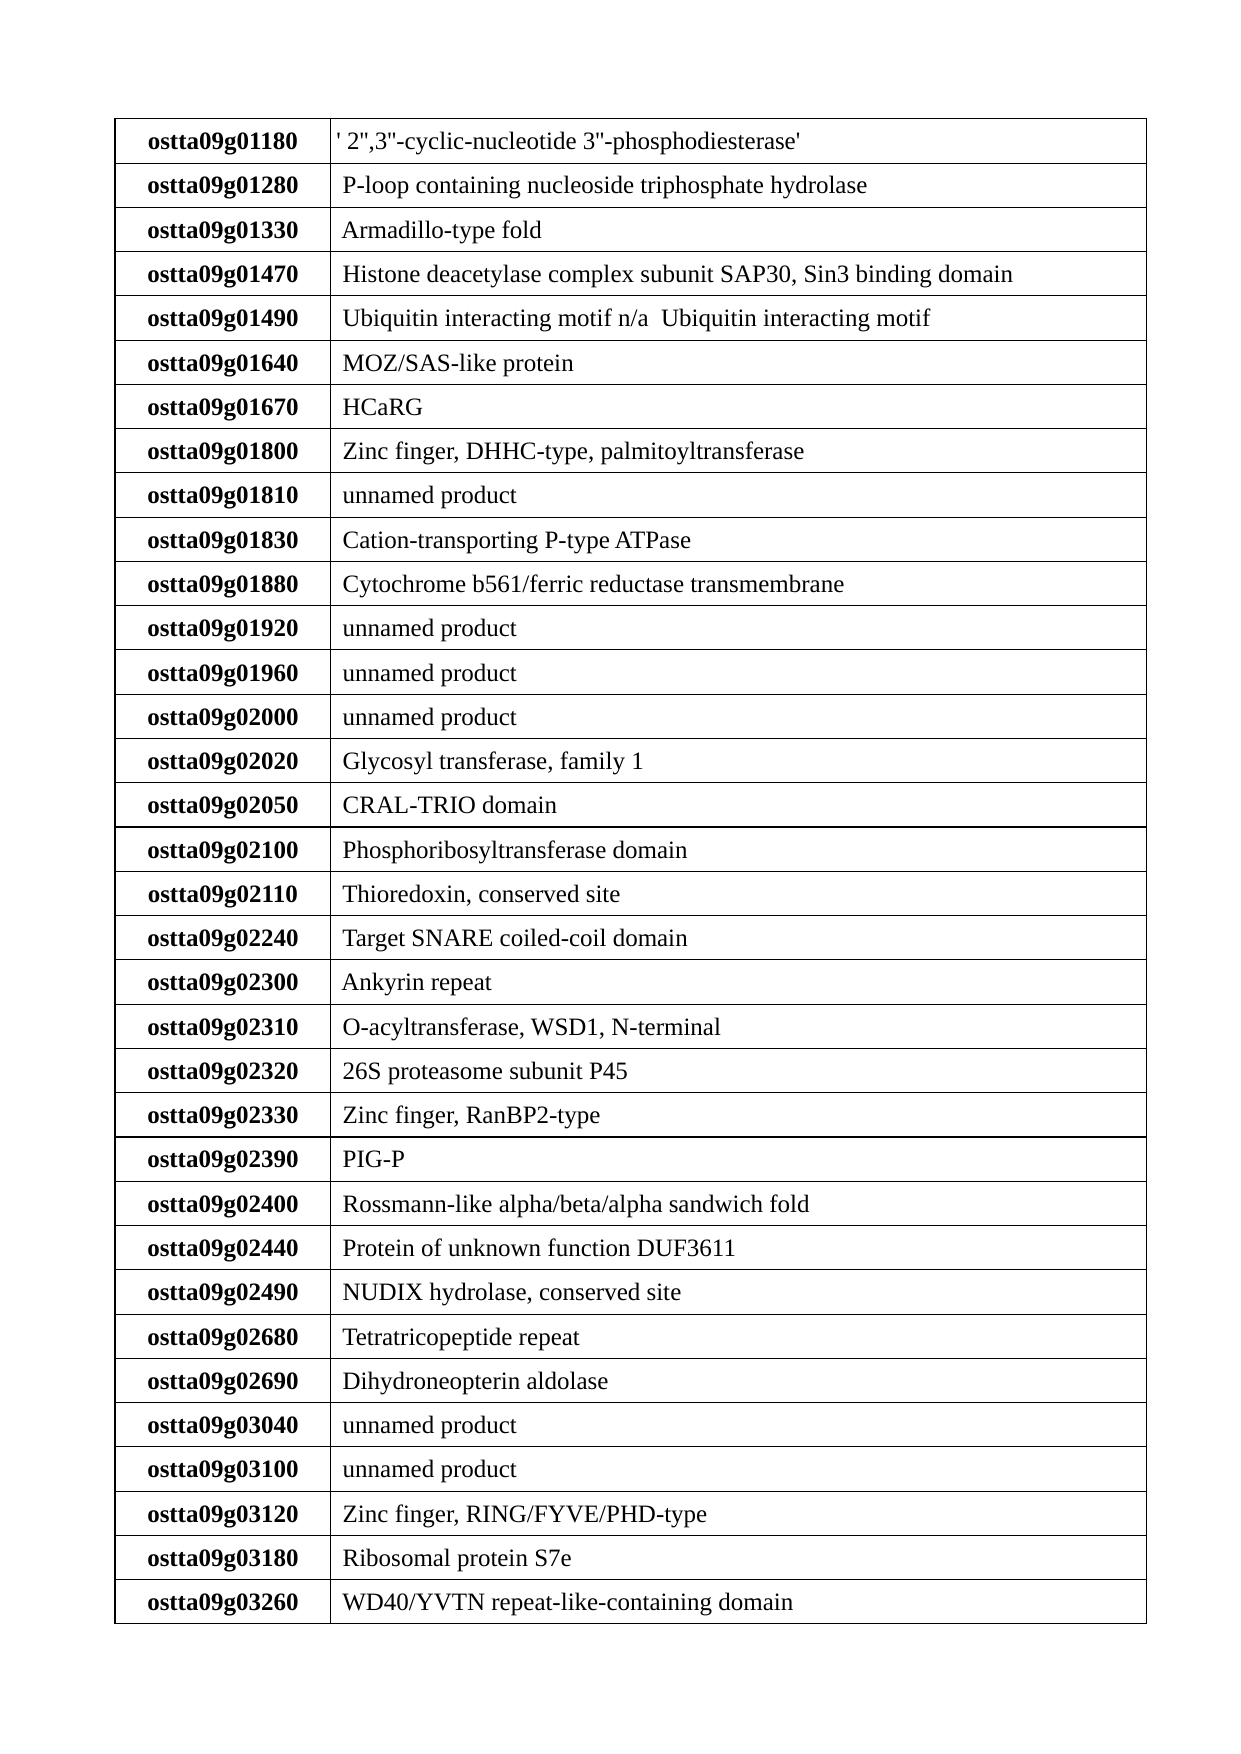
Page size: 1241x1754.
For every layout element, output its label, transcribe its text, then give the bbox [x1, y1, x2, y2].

table_cell [1147, 428, 1240, 472]
table_cell ' 2'',3''-cyclic-nucleotide 3''-phosphodiesterase' [331, 119, 1146, 162]
table_cell ostta09g02240 [116, 916, 330, 959]
table_cell Ankyrin repeat [331, 960, 1146, 1003]
table_cell 26S proteasome subunit P45 [331, 1049, 1146, 1092]
table_cell [1147, 295, 1240, 339]
table_cell ostta09g03120 [116, 1492, 330, 1535]
table_cell ostta09g02390 [116, 1138, 330, 1181]
table_cell [1147, 782, 1240, 826]
table_cell [1147, 1004, 1240, 1048]
table_cell [1147, 561, 1240, 605]
table_cell [1147, 1225, 1240, 1269]
table_cell Zinc finger, DHHC-type, palmitoyltransferase [331, 429, 1146, 472]
table_cell unnamed product [331, 606, 1146, 649]
table_cell [1147, 340, 1240, 384]
table_cell [1147, 694, 1240, 738]
table_cell ostta09g03260 [116, 1580, 330, 1623]
table_cell CRAL-TRIO domain [331, 783, 1146, 826]
table_cell [1147, 1535, 1240, 1579]
table_cell [1147, 1092, 1240, 1136]
table_cell ostta09g02440 [116, 1226, 330, 1269]
table_cell Histone deacetylase complex subunit SAP30, Sin3 binding domain [331, 252, 1146, 295]
table_cell ostta09g02300 [116, 960, 330, 1003]
table_cell ostta09g01920 [116, 606, 330, 649]
table_cell Tetratricopeptide repeat [331, 1315, 1146, 1358]
table_cell O-acyltransferase, WSD1, N-terminal [331, 1005, 1146, 1048]
table_cell MOZ/SAS-like protein [331, 341, 1146, 384]
table_cell HCaRG [331, 385, 1146, 428]
table_cell [1147, 649, 1240, 694]
table_cell ostta09g02320 [116, 1049, 330, 1092]
table_cell ostta09g02310 [116, 1005, 330, 1048]
table_cell unnamed product [331, 695, 1146, 738]
table_cell Ubiquitin interacting motif n/a Ubiquitin interacting motif [331, 296, 1146, 339]
table_cell [1147, 826, 1240, 871]
table_cell [1147, 384, 1240, 428]
table_cell Cytochrome b561/ferric reductase transmembrane [331, 562, 1146, 605]
table_cell Rossmann-like alpha/beta/alpha sandwich fold [331, 1182, 1146, 1225]
table_cell ostta09g01490 [116, 296, 330, 339]
table_cell unnamed product [331, 1447, 1146, 1491]
table_cell ostta09g02400 [116, 1182, 330, 1225]
table_cell [1147, 517, 1240, 561]
table_cell ostta09g01880 [116, 562, 330, 605]
table_cell [1147, 1136, 1240, 1181]
table_cell Dihydroneopterin aldolase [331, 1359, 1146, 1402]
table_cell [1147, 207, 1240, 251]
table_cell [1147, 1181, 1240, 1225]
table_cell [1147, 1358, 1240, 1402]
table_cell Zinc finger, RING/FYVE/PHD-type [331, 1492, 1146, 1535]
table_cell ostta09g02000 [116, 695, 330, 738]
table_cell ostta09g01670 [116, 385, 330, 428]
table_cell unnamed product [331, 1403, 1146, 1446]
table_cell [1147, 1446, 1240, 1491]
table_cell ostta09g02100 [116, 828, 330, 871]
table_cell ostta09g02020 [116, 739, 330, 782]
table_cell [1147, 163, 1240, 207]
table_cell [1147, 915, 1240, 959]
table_cell ostta09g02490 [116, 1270, 330, 1313]
table_cell ostta09g01960 [116, 650, 330, 694]
table_cell PIG-P [331, 1138, 1146, 1181]
table_cell [1147, 738, 1240, 782]
table_cell Zinc finger, RanBP2-type [331, 1093, 1146, 1136]
table_cell ostta09g01800 [116, 429, 330, 472]
table_cell ostta09g01830 [116, 518, 330, 561]
table_cell [1147, 1579, 1240, 1623]
table_cell Glycosyl transferase, family 1 [331, 739, 1146, 782]
table_cell Target SNARE coiled-coil domain [331, 916, 1146, 959]
table_cell [1147, 1491, 1240, 1535]
table_cell [1147, 1048, 1240, 1092]
table_cell Ribosomal protein S7e [331, 1536, 1146, 1579]
table_cell [1147, 871, 1240, 915]
table_cell Cation-transporting P-type ATPase [331, 518, 1146, 561]
table_cell ostta09g02690 [116, 1359, 330, 1402]
table_cell ostta09g01470 [116, 252, 330, 295]
table_cell [1147, 1314, 1240, 1358]
table_cell [1147, 1402, 1240, 1446]
table_cell [1147, 1269, 1240, 1313]
table_cell ostta09g03100 [116, 1447, 330, 1491]
table_cell Armadillo-type fold [331, 208, 1146, 251]
table_cell [1147, 605, 1240, 649]
table_cell ostta09g01180 [116, 119, 330, 162]
table_cell ostta09g02050 [116, 783, 330, 826]
table_cell ostta09g02330 [116, 1093, 330, 1136]
table_cell unnamed product [331, 650, 1146, 694]
table_cell ostta09g02680 [116, 1315, 330, 1358]
table_cell ostta09g01810 [116, 473, 330, 517]
table_cell WD40/YVTN repeat-like-containing domain [331, 1580, 1146, 1623]
table_cell ostta09g01280 [116, 164, 330, 207]
table_cell Thioredoxin, conserved site [331, 872, 1146, 915]
table_cell [1147, 118, 1240, 162]
table_cell ostta09g02110 [116, 872, 330, 915]
table_cell ostta09g03040 [116, 1403, 330, 1446]
table_cell NUDIX hydrolase, conserved site [331, 1270, 1146, 1313]
table_cell ostta09g01640 [116, 341, 330, 384]
table_cell [1147, 959, 1240, 1003]
table_cell Phosphoribosyltransferase domain [331, 828, 1146, 871]
table_cell [1147, 251, 1240, 295]
table_cell P-loop containing nucleoside triphosphate hydrolase [331, 164, 1146, 207]
table_cell Protein of unknown function DUF3611 [331, 1226, 1146, 1269]
table_cell [1147, 472, 1240, 517]
table_cell ostta09g01330 [116, 208, 330, 251]
table_cell ostta09g03180 [116, 1536, 330, 1579]
table_cell unnamed product [331, 473, 1146, 517]
